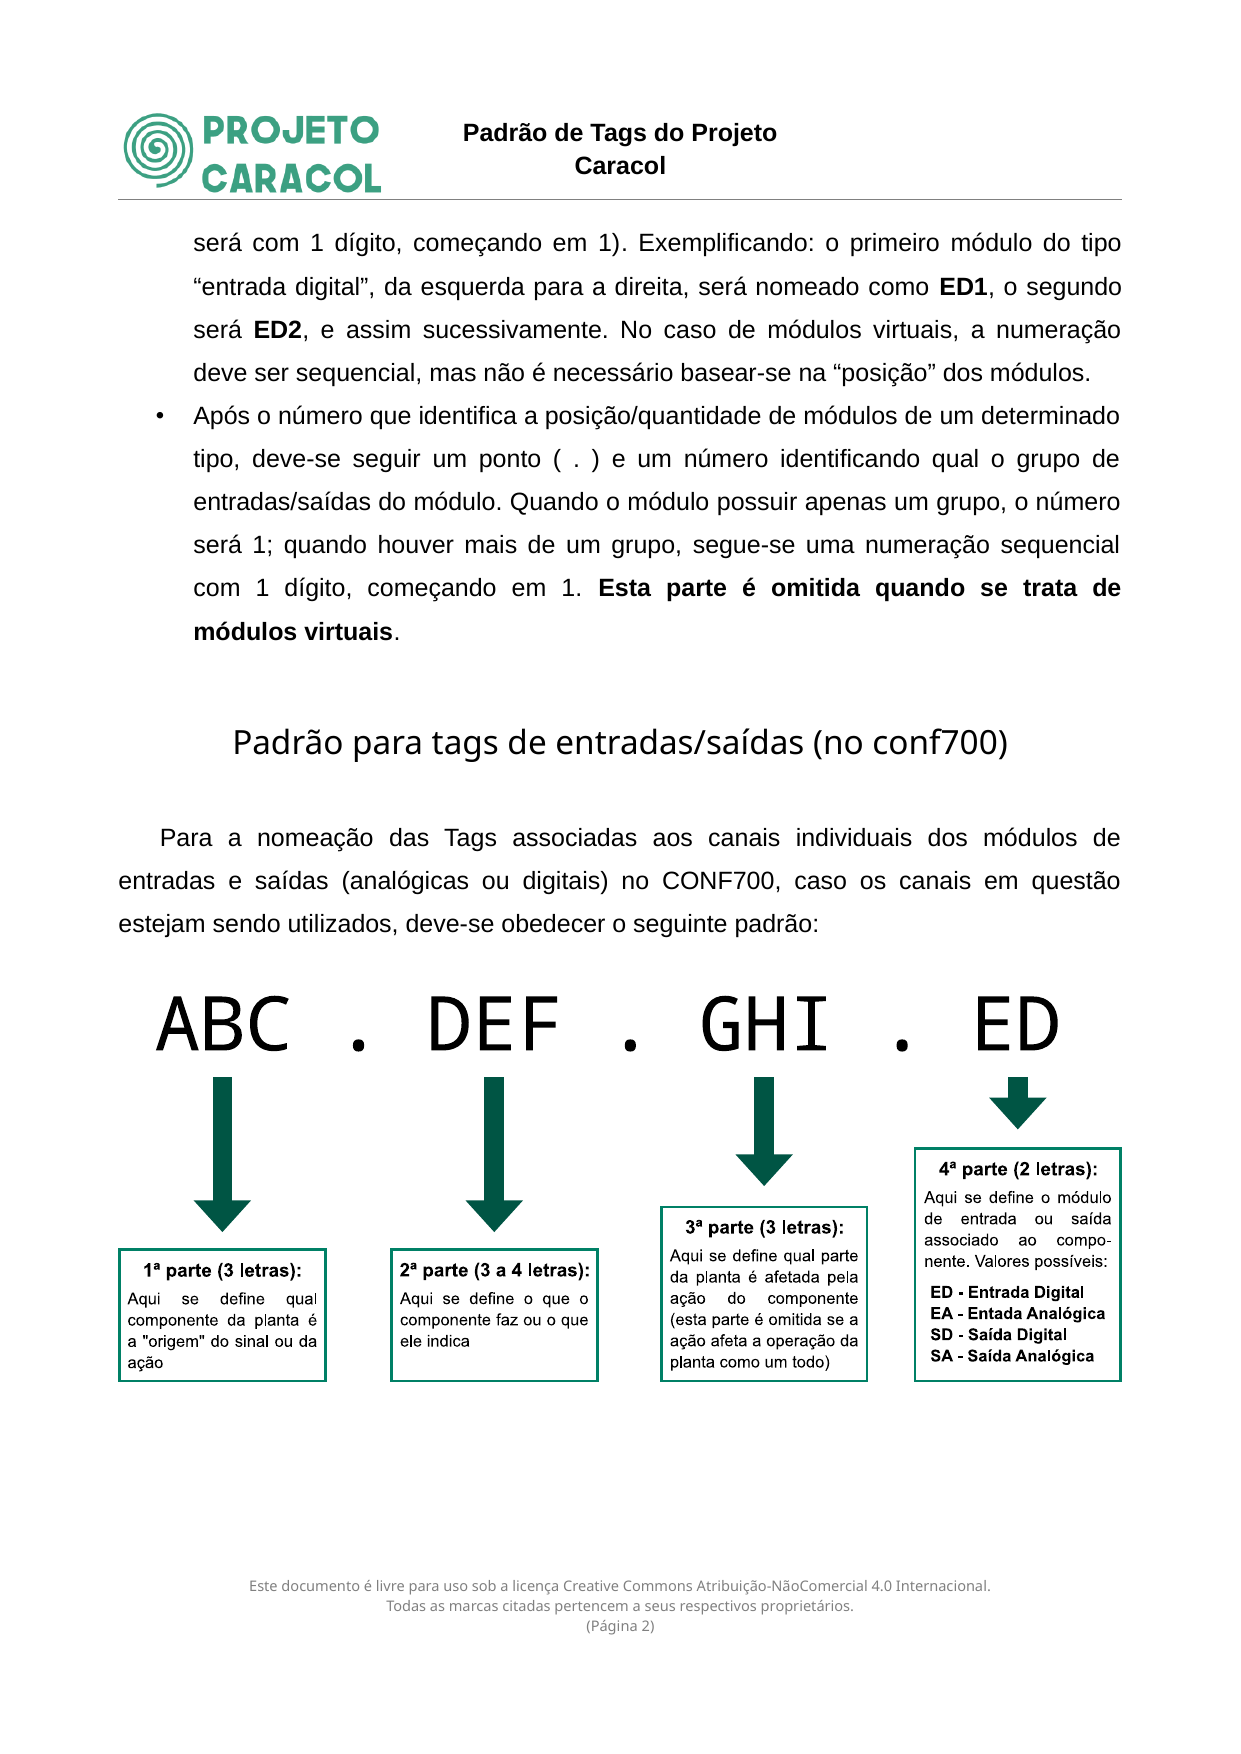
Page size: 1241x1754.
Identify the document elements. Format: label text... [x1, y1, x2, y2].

list será com 1 dígito, começando em 1). Exemplificando: o primeiro módulo do tipo “entrada digital”, da esquerda para a direita, será nomeado como ED1, o segundo será ED2, e assim sucessivamente. No caso de módulos virtuais, a numeração deve ser sequencial, mas não é necessário basear-se na “posição” dos módulos. [156, 228, 1122, 386]
picture [118, 109, 387, 196]
list Após o número que identifica a posição/quantidade de módulos de um determinado tipo, deve-se seguir um ponto ( . ) e um número identificando qual o grupo de entradas/saídas do módulo. Quando o módulo possuir apenas um grupo, o número será 1; quando houver mais de um grupo, segue-se uma numeração sequencial com 1 dígito, começando em 1. Esta parte é omitida quando se trata de módulos virtuais. [156, 401, 1122, 645]
text Para a nomeação das Tags associadas aos canais individuais dos módulos de entradas e saídas (analógicas ou digitais) no CONF700, caso os canais em questão estejam sendo utilizados, deve-se obedecer o seguinte padrão: [118, 823, 1122, 938]
text Padrão para tags de entradas/saídas (no conf700) [118, 719, 1122, 764]
